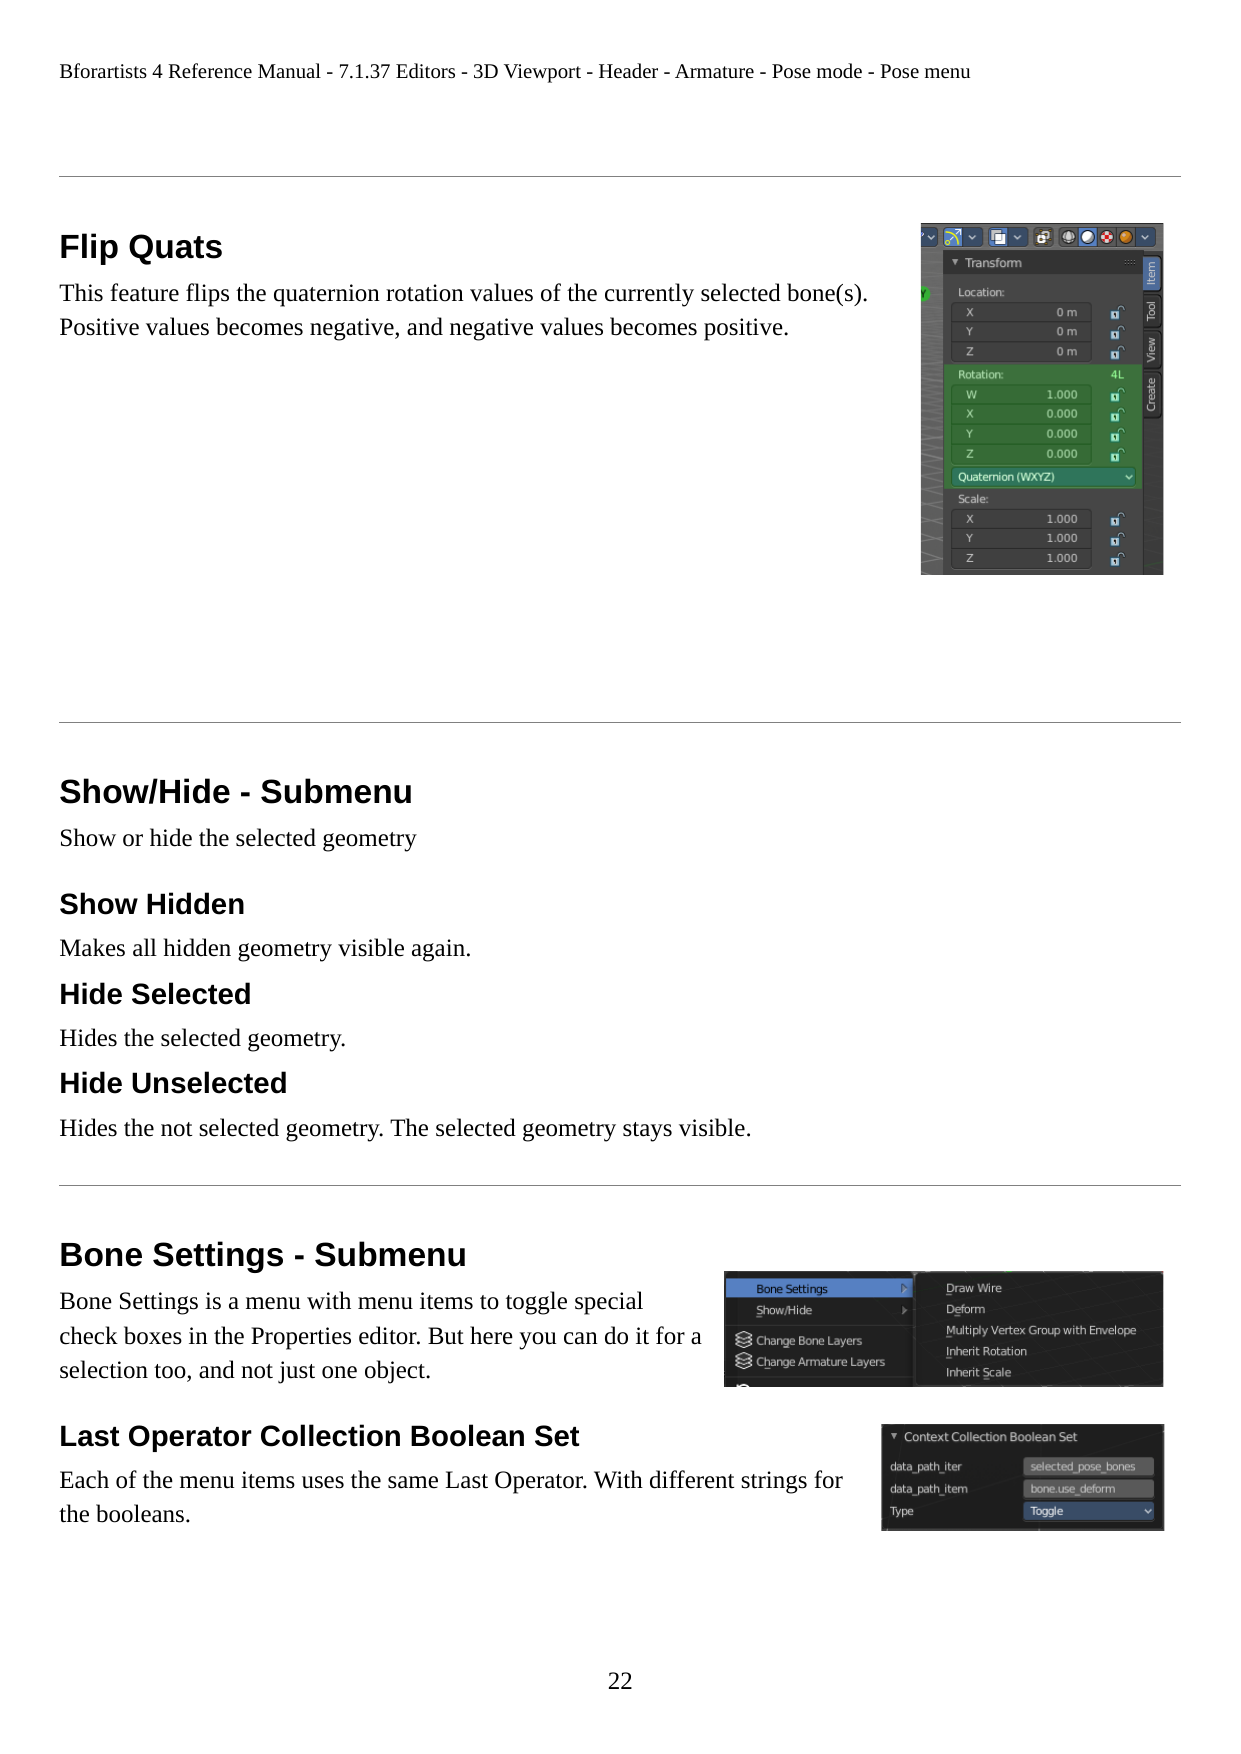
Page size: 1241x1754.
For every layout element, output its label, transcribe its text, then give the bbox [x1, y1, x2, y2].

subtitle Hide Selected [59, 977, 1181, 1011]
text Bone Settings is a menu with menu items to toggle special check boxes in the Properties editor. But here you can do it for a selection too, and not just one object. [59, 1286, 724, 1384]
subtitle Show/Hide - Submenu [59, 772, 1181, 811]
text Makes all hidden geometry visible again. [59, 933, 1181, 962]
picture [920, 223, 1164, 575]
text This feature flips the quaternion rotation values of the currently selected bone(s). Positive values becomes negative, and negative values becomes positive. [59, 278, 920, 341]
subtitle Bone Settings - Submenu [59, 1235, 1181, 1274]
text Show or hide the selected geometry [59, 823, 1181, 852]
subtitle Show Hidden [59, 887, 1181, 921]
picture [724, 1271, 1164, 1387]
text Each of the menu items uses the same Last Operator. With different strings for the booleans. [59, 1465, 881, 1528]
subtitle [1164, 227, 1181, 265]
subtitle Flip Quats [59, 227, 920, 265]
picture [881, 1424, 1165, 1531]
text Hides the not selected geometry. The selected geometry stays visible. [59, 1113, 1181, 1141]
text Hides the selected geometry. [59, 1023, 1181, 1052]
subtitle Last Operator Collection Boolean Set [59, 1419, 1181, 1453]
subtitle Hide Unselected [59, 1066, 1181, 1100]
